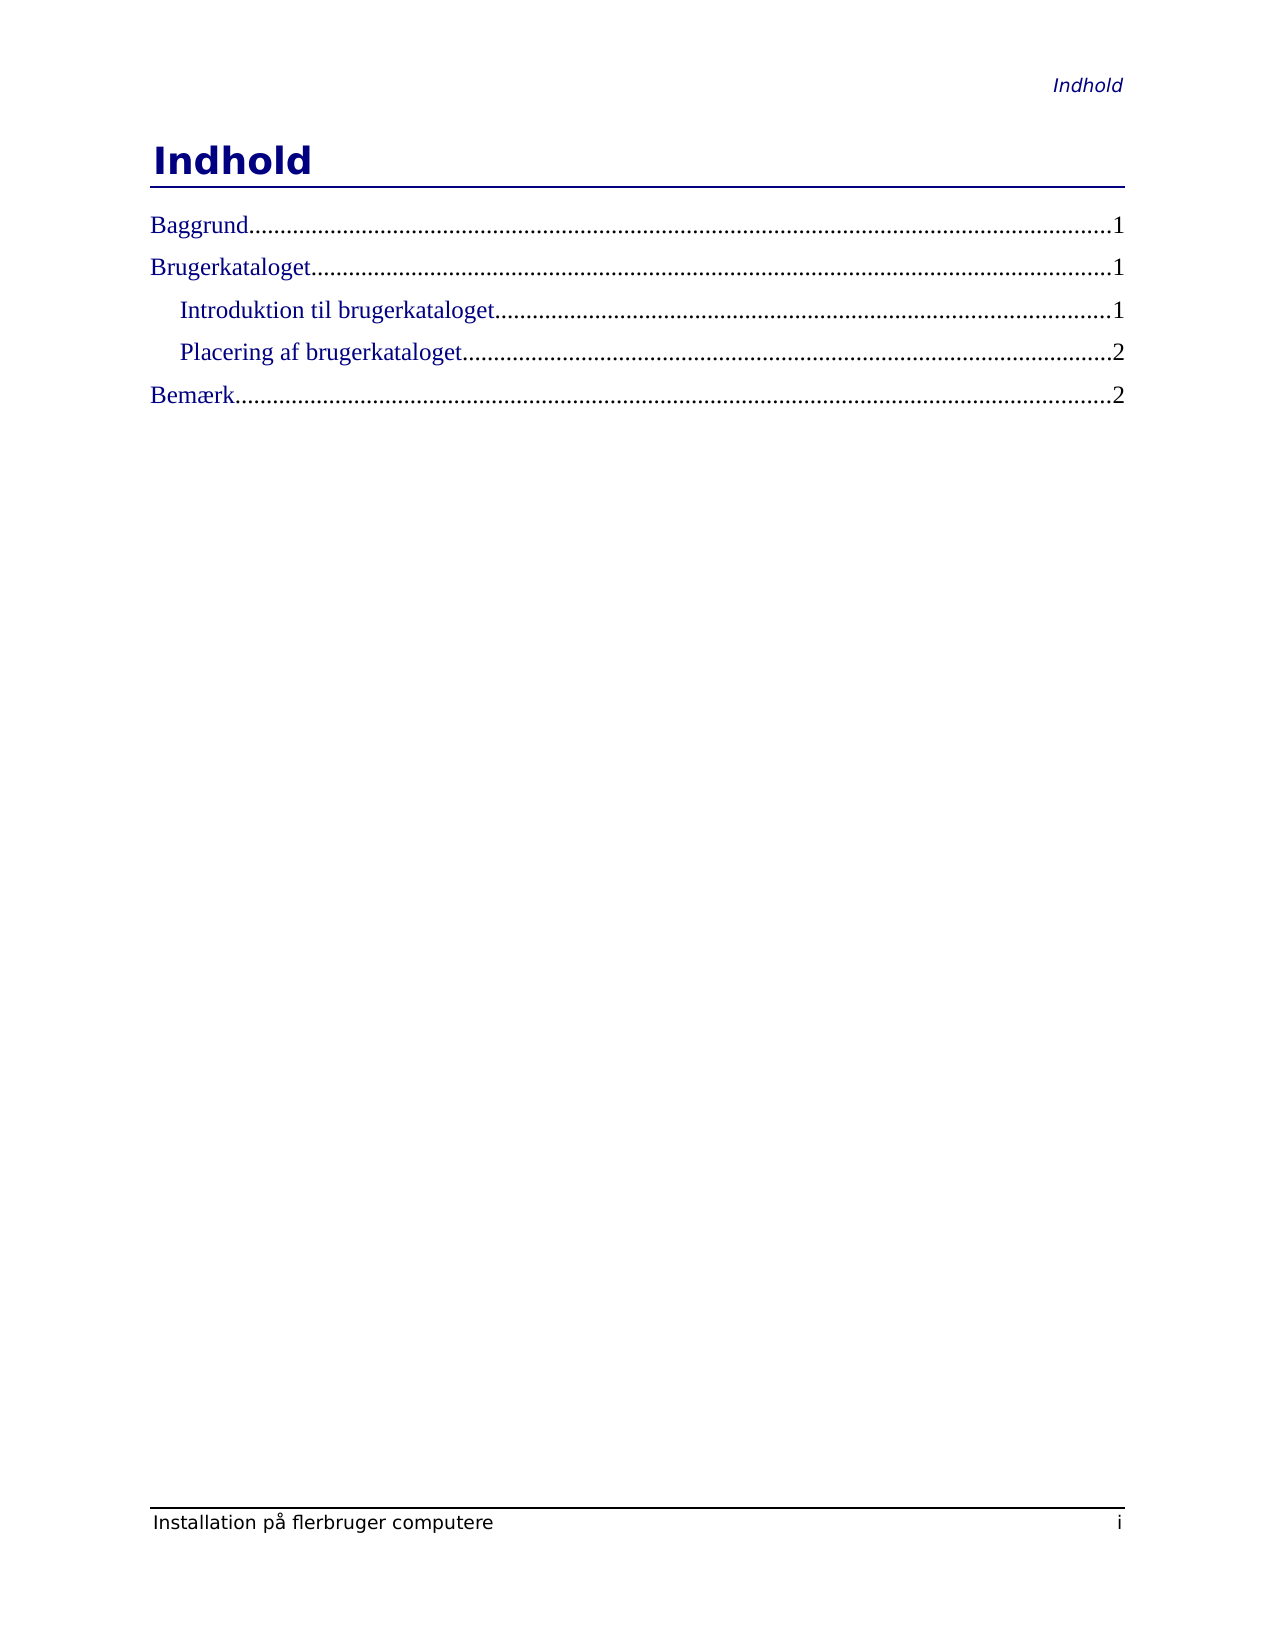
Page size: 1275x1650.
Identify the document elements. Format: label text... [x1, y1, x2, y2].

text Introduktion til brugerkataloget 1 [179, 296, 1125, 323]
text Indhold [150, 137, 1125, 186]
text Placering af brugerkataloget 2 [179, 338, 1125, 366]
text Bemærk 2 [150, 381, 1125, 408]
text Baggrund 1 [150, 211, 1125, 238]
text Brugerkataloget 1 [150, 253, 1125, 281]
